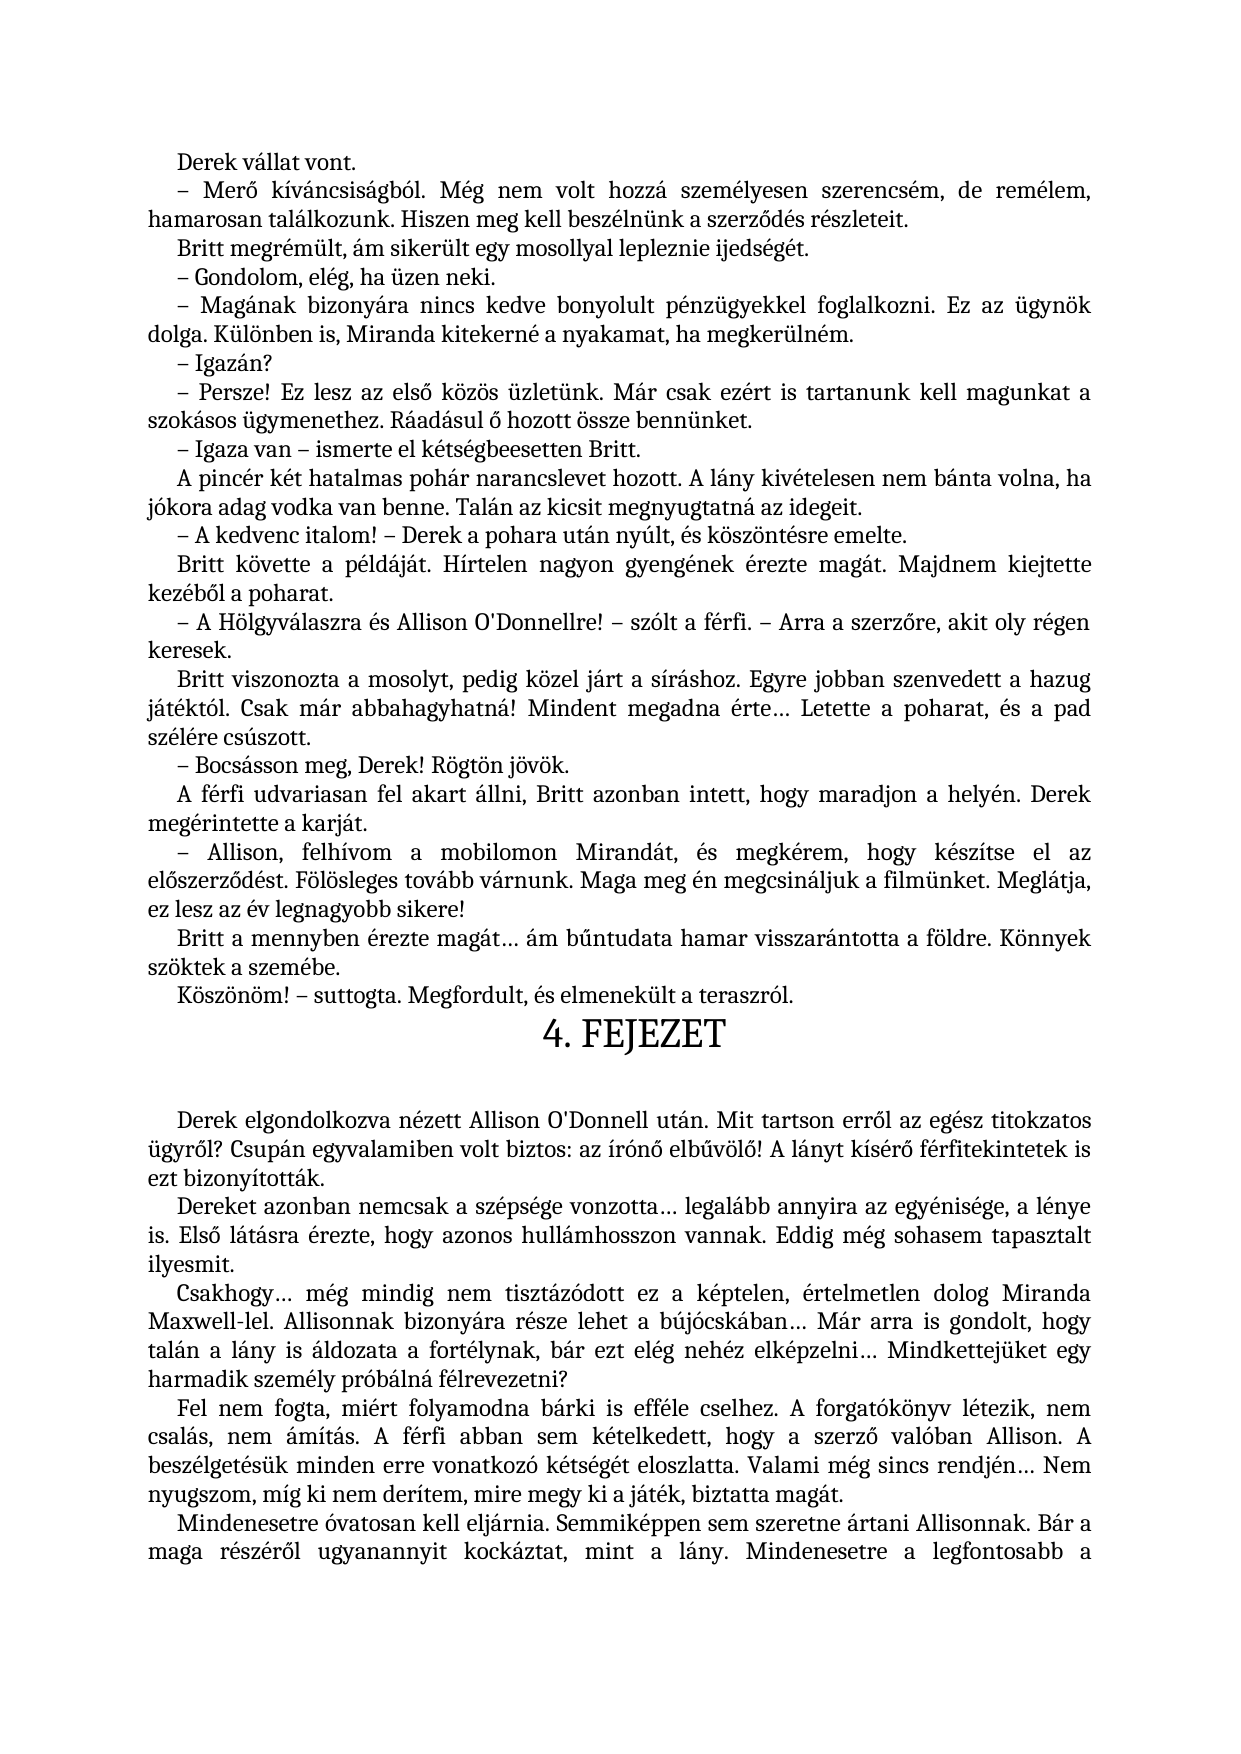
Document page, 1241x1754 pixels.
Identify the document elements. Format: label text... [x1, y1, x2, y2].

text Fel nem fogta, miért folyamodna bárki is efféle cselhez. A forgatókönyv létezik, nem csalás, nem ámítás. A férfi abban sem kételkedett, hogy a szerző valóban Allison. A beszélgetésük minden erre vonatkozó kétségét eloszlatta. Valami még sincs rendjén… Nem nyugszom, míg ki nem derítem, mire megy ki a játék, biztatta magát. [148, 1393, 1093, 1508]
text Britt megrémült, ám sikerült egy mosollyal lepleznie ijedségét. [148, 234, 1093, 263]
text – Igazán? [148, 349, 1093, 378]
text Britt a mennyben érezte magát… ám bűntudata hamar visszarántotta a földre. Könnyek szöktek a szemébe. [148, 924, 1093, 981]
text – Persze! Ez lesz az első közös üzletünk. Már csak ezért is tartanunk kell magunkat a szokásos ügymenethez. Ráadásul ő hozott össze bennünket. [148, 378, 1093, 435]
text Britt viszonozta a mosolyt, pedig közel járt a síráshoz. Egyre jobban szenvedett a hazug játéktól. Csak már abbahagyhatná! Mindent megadna érte… Letette a poharat, és a pad szélére csúszott. [148, 665, 1093, 751]
text Derek elgondolkozva nézett Allison O'Donnell után. Mit tartson erről az egész titokzatos ügyről? Csupán egyvalamiben volt biztos: az írónő elbűvölő! A lányt kísérő férfitekintetek is ezt bizonyították. [148, 1106, 1093, 1192]
text Köszönöm! – suttogta. Megfordult, és elmenekült a teraszról. [148, 981, 1093, 1010]
text Mindenesetre óvatosan kell eljárnia. Semmiképpen sem szeretne ártani Allisonnak. Bár a maga részéről ugyanannyit kockáztat, mint a lány. Mindenesetre a legfontosabb a [148, 1508, 1093, 1566]
text A férfi udvariasan fel akart állni, Britt azonban intett, hogy maradjon a helyén. Derek megérintette a karját. [148, 780, 1093, 838]
text – Magának bizonyára nincs kedve bonyolult pénzügyekkel foglalkozni. Ez az ügynök dolga. Különben is, Miranda kitekerné a nyakamat, ha megkerülném. [148, 291, 1093, 349]
text – A Hölgyválaszra és Allison O'Donnellre! – szólt a férfi. – Arra a szerzőre, akit oly régen keresek. [148, 608, 1093, 665]
text Csakhogy… még mindig nem tisztázódott ez a képtelen, értelmetlen dolog Miranda Maxwell-lel. Allisonnak bizonyára része lehet a bújócskában… Már arra is gondolt, hogy talán a lány is áldozata a fortélynak, bár ezt elég nehéz elképzelni… Mindkettejüket egy harmadik személy próbálná félrevezetni? [148, 1278, 1093, 1393]
text 4. FEJEZET [148, 1010, 1093, 1058]
text – Merő kíváncsiságból. Még nem volt hozzá személyesen szerencsém, de remélem, hamarosan találkozunk. Hiszen meg kell beszélnünk a szerződés részleteit. [148, 176, 1093, 234]
text – Allison, felhívom a mobilomon Mirandát, és megkérem, hogy készítse el az előszerződést. Fölösleges tovább várnunk. Maga meg én megcsináljuk a filmünket. Meglátja, ez lesz az év legnagyobb sikere! [148, 838, 1093, 924]
text Derek vállat vont. [148, 148, 1093, 176]
text Britt követte a példáját. Hírtelen nagyon gyengének érezte magát. Majdnem kiejtette kezéből a poharat. [148, 550, 1093, 608]
text A pincér két hatalmas pohár narancslevet hozott. A lány kivételesen nem bánta volna, ha jókora adag vodka van benne. Talán az kicsit megnyugtatná az idegeit. [148, 464, 1093, 521]
text – Igaza van – ismerte el kétségbeesetten Britt. [148, 435, 1093, 464]
text – Gondolom, elég, ha üzen neki. [148, 263, 1093, 291]
text – Bocsásson meg, Derek! Rögtön jövök. [148, 751, 1093, 780]
text Dereket azonban nemcsak a szépsége vonzotta… legalább annyira az egyénisége, a lénye is. Első látásra érezte, hogy azonos hullámhosszon vannak. Eddig még sohasem tapasztalt ilyesmit. [148, 1192, 1093, 1278]
text – A kedvenc italom! – Derek a pohara után nyúlt, és köszöntésre emelte. [148, 521, 1093, 550]
